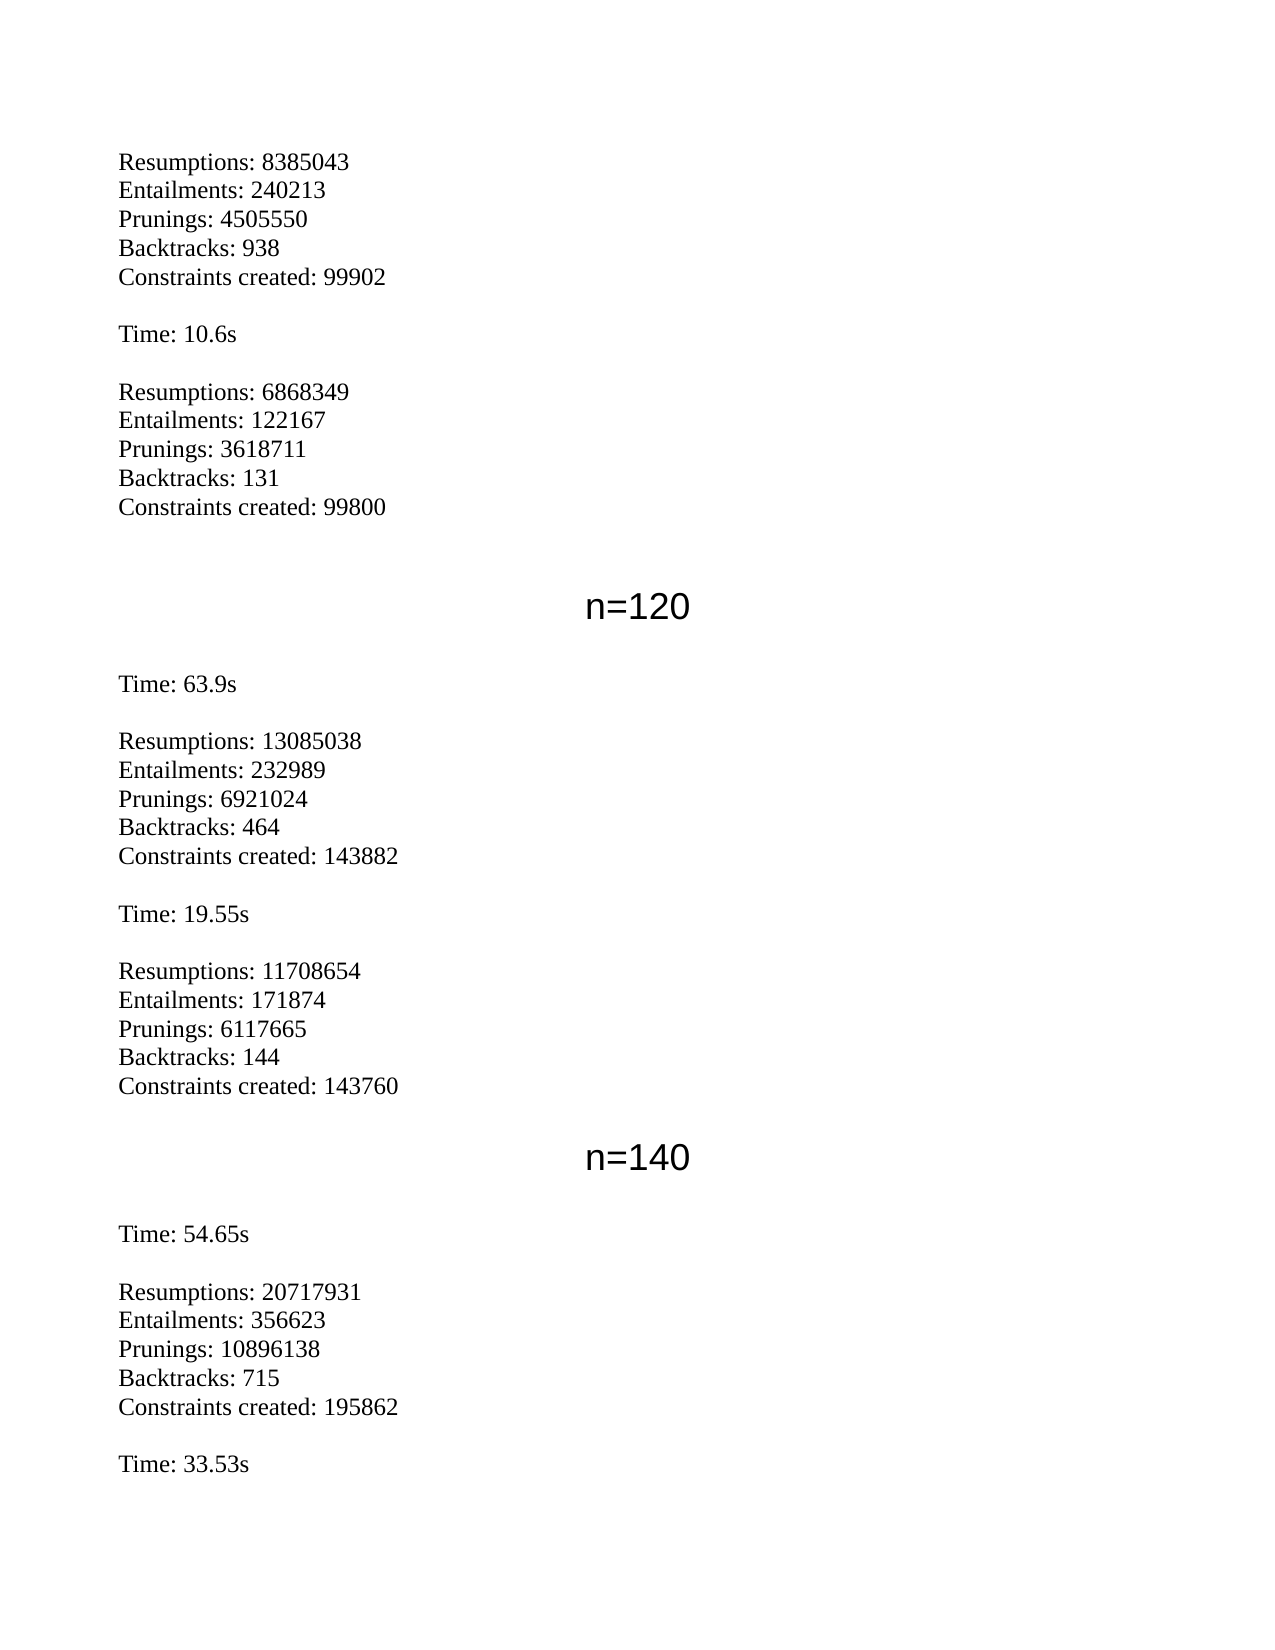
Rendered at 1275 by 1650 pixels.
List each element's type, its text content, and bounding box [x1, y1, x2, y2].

text Prunings: 10896138 [118, 1334, 1157, 1363]
text Constraints created: 195862 [118, 1392, 1157, 1421]
text Constraints created: 143882 [118, 841, 1157, 870]
text Constraints created: 99800 [118, 492, 1157, 521]
text Resumptions: 13085038 [118, 726, 1157, 755]
text ­ [118, 1248, 1157, 1277]
text Resumptions: 6868349 [118, 377, 1157, 406]
text Backtracks: 131 [118, 463, 1157, 492]
subtitle n=140 [118, 1135, 1157, 1178]
text Backtracks: 938 [118, 233, 1157, 262]
text Backtracks: 144 [118, 1042, 1157, 1071]
text Resumptions: 11708654 [118, 956, 1157, 985]
text Entailments: 122167 [118, 406, 1157, 434]
subtitle n=120 [118, 584, 1157, 627]
text Resumptions: 8385043 [118, 147, 1157, 176]
text Constraints created: 99902 [118, 262, 1157, 291]
text Prunings: 6921024 [118, 784, 1157, 812]
text Prunings: 3618711 [118, 434, 1157, 463]
text Entailments: 171874 [118, 985, 1157, 1014]
text Time: 33.53s [118, 1449, 1157, 1478]
text Backtracks: 715 [118, 1363, 1157, 1392]
text Resumptions: 20717931 [118, 1277, 1157, 1306]
text Prunings: 6117665 [118, 1014, 1157, 1042]
text Time: 10.6s [118, 319, 1157, 348]
text Time: 54.65s [118, 1219, 1157, 1248]
text Entailments: 232989 [118, 755, 1157, 784]
text Constraints created: 143760 [118, 1071, 1157, 1100]
text Backtracks: 464 [118, 812, 1157, 841]
text Prunings: 4505550 [118, 204, 1157, 233]
text Entailments: 240213 [118, 176, 1157, 204]
text Time: 19.55s [118, 899, 1157, 927]
text Entailments: 356623 [118, 1306, 1157, 1334]
text Time: 63.9s [118, 669, 1157, 697]
